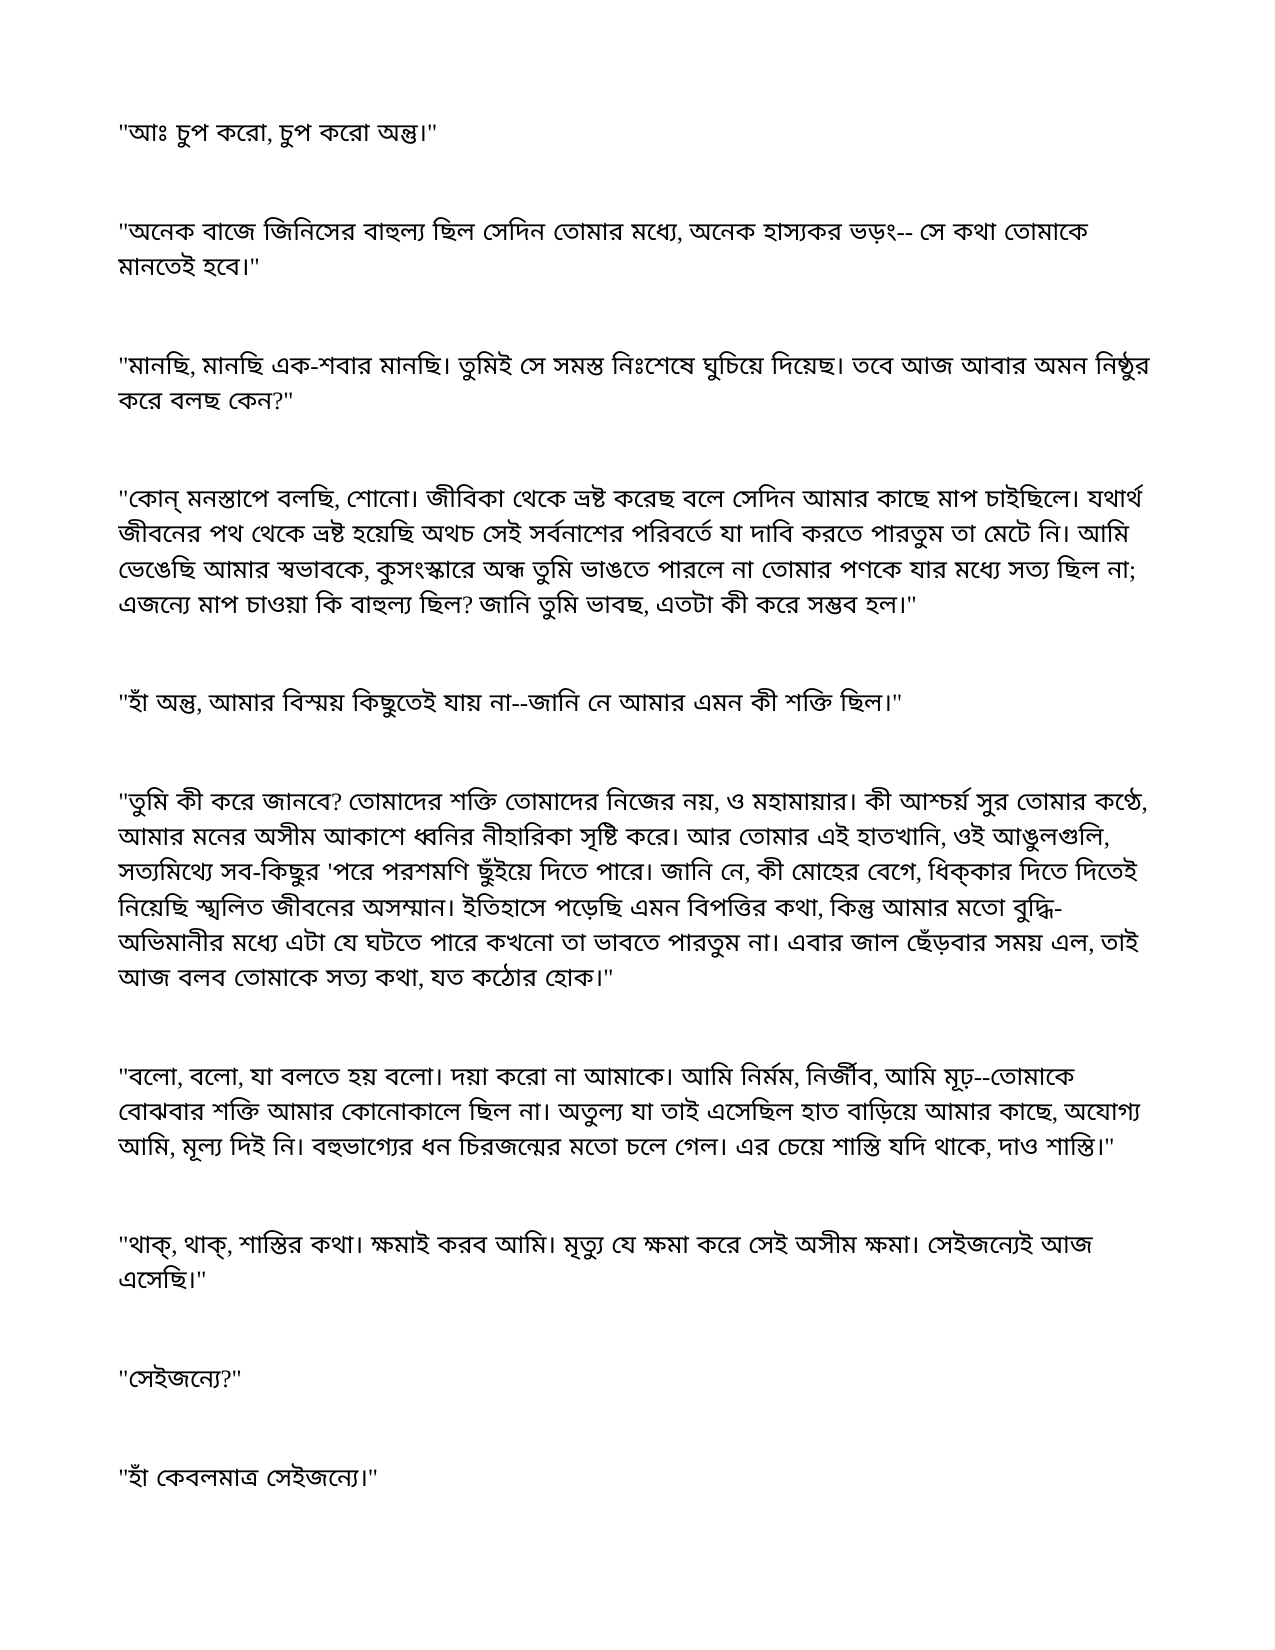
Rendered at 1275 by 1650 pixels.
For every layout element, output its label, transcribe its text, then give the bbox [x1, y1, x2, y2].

text "থাক্‌, থাক্‌, শাস্তির কথা। ক্ষমাই করব আমি। মৃত্যু যে ক্ষমা করে সেই অসীম ক্ষমা। সেইজন্যেই আজ এসেছি।" [118, 1231, 1157, 1295]
text "বলো, বলো, যা বলতে হয় বলো। দয়া করো না আমাকে। আমি নির্মম, নির্জীব, আমি মূঢ়--তোমাকে বোঝবার শক্তি আমার কোনোকালে ছিল না। অতুল্য যা তাই এসেছিল হাত বাড়িয়ে আমার কাছে, অযোগ্য আমি, মূল্য দিই নি। বহুভাগ্যের ধন চিরজন্মের মতো চলে গেল। এর চেয়ে শাস্তি যদি থাকে, দাও শাস্তি।" [118, 1062, 1157, 1161]
text "কোন্‌ মনস্তাপে বলছি, শোনো। জীবিকা থেকে ভ্রষ্ট করেছ বলে সেদিন আমার কাছে মাপ চাইছিলে। যথার্থ জীবনের পথ থেকে ভ্রষ্ট হয়েছি অথচ সেই সর্বনাশের পরিবর্তে যা দাবি করতে পারতুম তা মেটে নি। আমি ভেঙেছি আমার স্বভাবকে, কুসংস্কারে অন্ধ তুমি ভাঙতে পারলে না তোমার পণকে যার মধ্যে সত্য ছিল না; এজন্যে মাপ চাওয়া কি বাহুল্য ছিল? জানি তুমি ভাবছ, এতটা কী করে সম্ভব হল।" [118, 484, 1157, 619]
text "সেইজন্যে?" [118, 1364, 1157, 1394]
text "মানছি, মানছি এক-শবার মানছি। তুমিই সে সমস্ত নিঃশেষে ঘুচিয়ে দিয়েছ। তবে আজ আবার অমন নিষ্ঠুর করে বলছ কেন?" [118, 351, 1157, 415]
text "হাঁ কেবলমাত্র সেইজন্যে।" [118, 1463, 1157, 1492]
text "হাঁ অন্তু, আমার বিস্ময় কিছুতেই যায় না--জানি নে আমার এমন কী শক্তি ছিল।" [118, 688, 392, 718]
text "অনেক বাজে জিনিসের বাহুল্য ছিল সেদিন তোমার মধ্যে, অনেক হাস্যকর ভড়ং-- সে কথা তোমাকে মানতেই হবে।" [118, 217, 1157, 281]
text "তুমি কী করে জানবে? তোমাদের শক্তি তোমাদের নিজের নয়, ও মহামায়ার। কী আশ্চর্য় সুর তোমার কণ্ঠে, আমার মনের অসীম আকাশে ধ্বনির নীহারিকা সৃষ্টি করে। আর তোমার এই হাতখানি, ওই আঙুলগুলি, সত্যমিথ্যে সব-কিছুর 'পরে পরশমণি ছুঁইয়ে দিতে পারে। জানি নে, কী মোহের বেগে, ধিক্‌কার দিতে দিতেই নিয়েছি স্খলিত জীবনের অসম্মান। ইতিহাসে পড়েছি এমন বিপত্তির কথা, কিন্তু আমার মতো বুদ্ধি-অভিমানীর মধ্যে এটা যে ঘটতে পারে কখনো তা ভাবতে পারতুম না। এবার জাল ছেঁড়বার সময় এল, তাই আজ বলব তোমাকে সত্য কথা, যত কঠোর হোক।" [118, 787, 1157, 992]
text "আঃ চুপ করো, চুপ করো অন্তু।" [118, 118, 1157, 147]
text "হাঁ অন্তু, আমার বিস্ময় কিছুতেই যায় না--জানি নে আমার এমন কী শক্তি ছিল।" [383, 688, 1157, 718]
